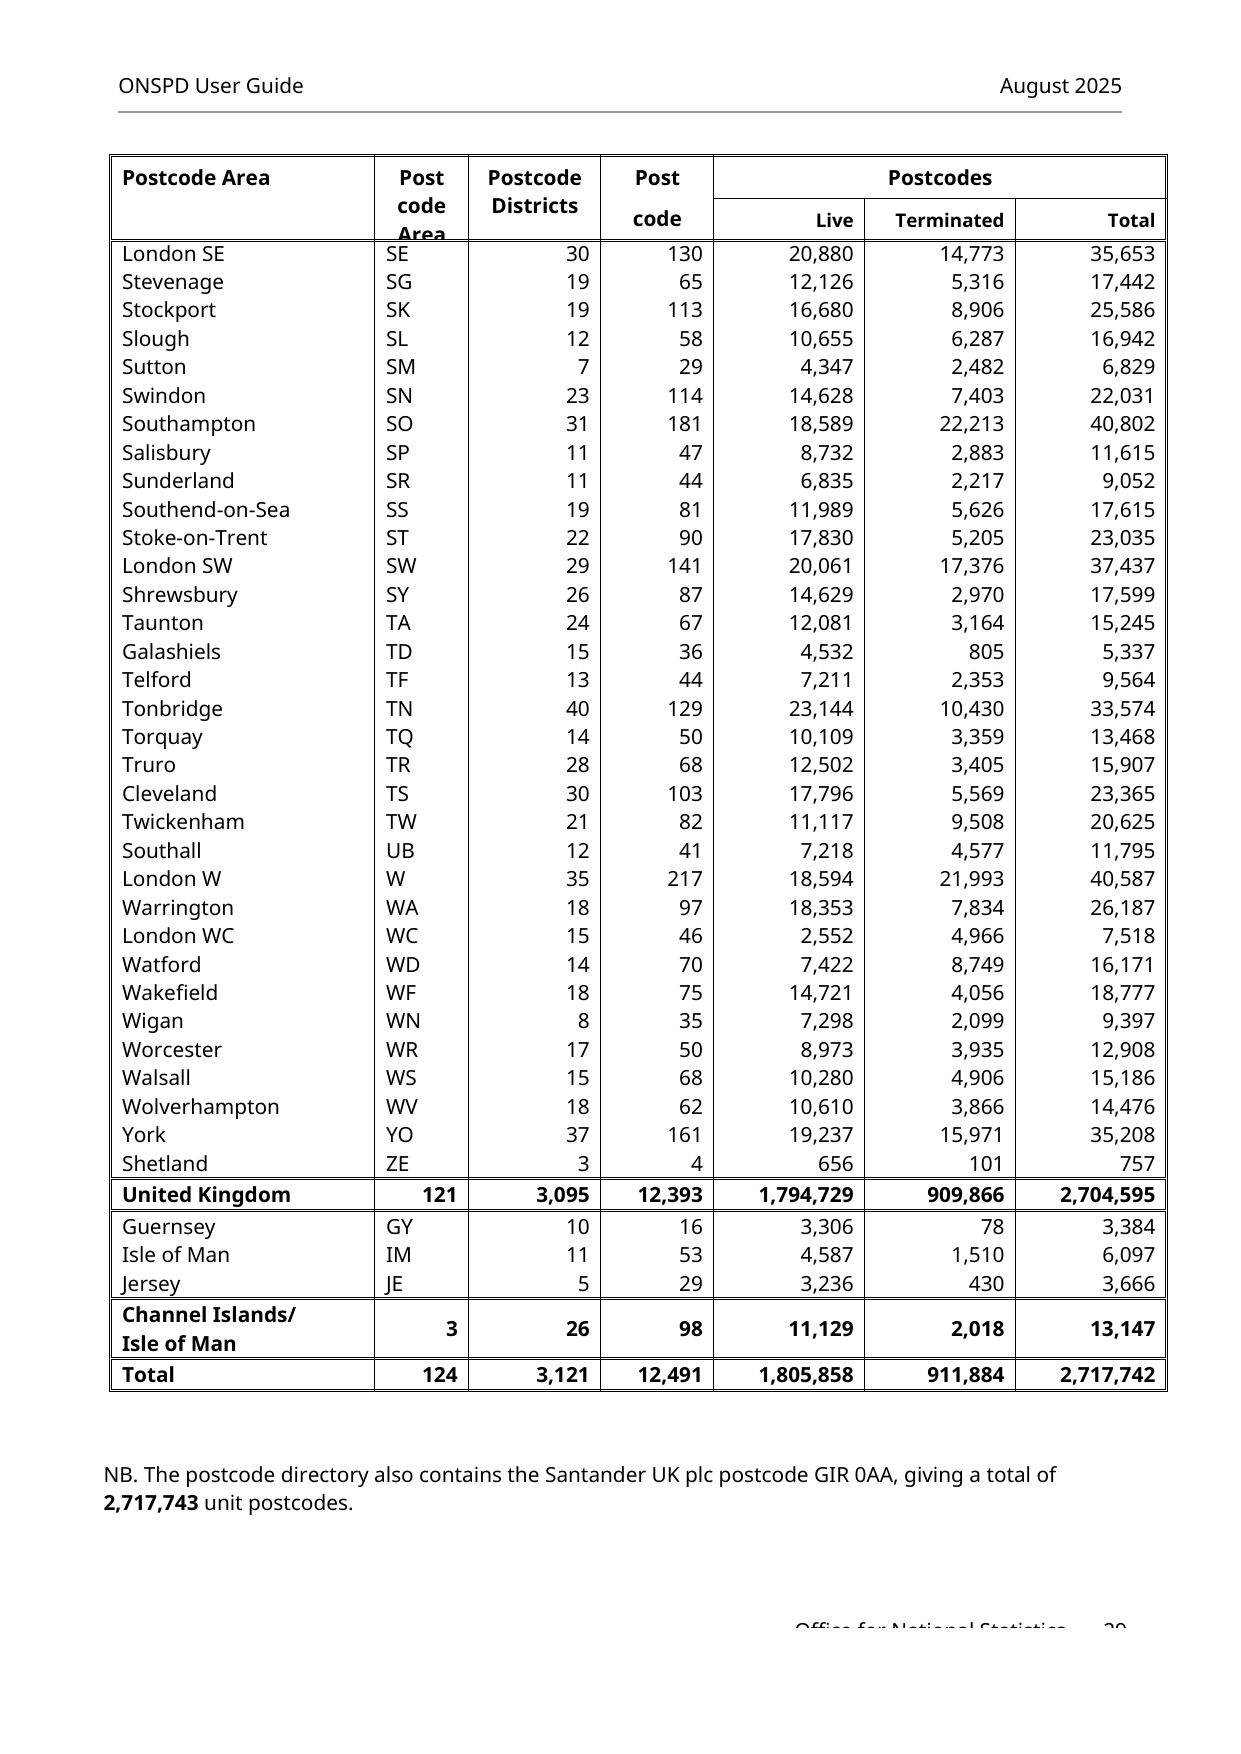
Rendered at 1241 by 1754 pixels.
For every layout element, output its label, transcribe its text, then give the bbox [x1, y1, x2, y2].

table_cell 10,109 [714, 722, 864, 751]
table_cell WF [375, 978, 468, 1007]
table_cell 911,884 [865, 1360, 1015, 1389]
table_cell 3 [375, 1300, 468, 1357]
table_cell 18,589 [714, 409, 864, 438]
table_cell Cleveland [112, 779, 374, 807]
table_header Post code Sectors [601, 157, 713, 239]
table_header Post code Area Code [375, 157, 468, 239]
table_cell Wolverhampton [112, 1092, 374, 1120]
table_cell 15 [469, 637, 600, 665]
table_cell 12 [469, 836, 600, 864]
table_cell 17,376 [865, 552, 1015, 580]
table_cell 37 [469, 1120, 600, 1149]
table_cell 19,237 [714, 1120, 864, 1149]
table_cell 13,147 [1016, 1300, 1165, 1357]
table_cell 130 [601, 242, 713, 267]
table_cell 40,802 [1016, 409, 1165, 438]
table_cell 19 [469, 296, 600, 324]
table_cell 46 [601, 921, 713, 950]
text NB. The postcode directory also contains the Santander UK plc postcode GIR 0AA, giving a total of 2,717,743 unit postcodes. [103, 1460, 1122, 1517]
table_cell 50 [601, 722, 713, 751]
table_cell 7 [469, 353, 600, 381]
table_cell 7,403 [865, 381, 1015, 409]
table_cell 124 [375, 1360, 468, 1389]
table_cell SN [375, 381, 468, 409]
table_cell 430 [865, 1269, 1015, 1297]
table_cell 3 [469, 1149, 600, 1177]
table_cell TS [375, 779, 468, 807]
table_cell 10,280 [714, 1064, 864, 1092]
table_cell 8,973 [714, 1035, 864, 1063]
table_cell 35 [601, 1007, 713, 1035]
table_cell 82 [601, 808, 713, 836]
table_cell Guernsey [112, 1212, 374, 1240]
table_cell TA [375, 609, 468, 637]
table_cell 10,610 [714, 1092, 864, 1120]
table_cell 18 [469, 978, 600, 1007]
table_cell 15 [469, 921, 600, 950]
table_cell 181 [601, 409, 713, 438]
table_cell 6,835 [714, 466, 864, 495]
table_cell 16,942 [1016, 324, 1165, 352]
table_cell 14,628 [714, 381, 864, 409]
table_cell 28 [469, 751, 600, 779]
table_cell Watford [112, 950, 374, 978]
table_cell Southampton [112, 409, 374, 438]
table_cell 29 [601, 1269, 713, 1297]
table_cell 656 [714, 1149, 864, 1177]
table_cell 68 [601, 751, 713, 779]
table_cell 1,805,858 [714, 1360, 864, 1389]
table_cell Worcester [112, 1035, 374, 1063]
table_cell TD [375, 637, 468, 665]
table_cell York [112, 1120, 374, 1149]
table_cell 7,834 [865, 893, 1015, 921]
table_cell 8,732 [714, 438, 864, 466]
table_cell 58 [601, 324, 713, 352]
table_cell 15,907 [1016, 751, 1165, 779]
table_cell 2,099 [865, 1007, 1015, 1035]
table_cell 2,883 [865, 438, 1015, 466]
table_cell 5,569 [865, 779, 1015, 807]
table_cell 141 [601, 552, 713, 580]
table_cell 17,615 [1016, 495, 1165, 523]
table_cell SO [375, 409, 468, 438]
table_cell IM [375, 1240, 468, 1269]
table_cell SE [375, 242, 468, 267]
table_cell 217 [601, 864, 713, 893]
table_cell 15,186 [1016, 1064, 1165, 1092]
table_cell 40,587 [1016, 864, 1165, 893]
table_cell Slough [112, 324, 374, 352]
table_cell 3,866 [865, 1092, 1015, 1120]
table_cell Stoke-on-Trent [112, 523, 374, 552]
table_cell Stockport [112, 296, 374, 324]
table_cell 26 [469, 580, 600, 608]
table_cell 12,393 [601, 1180, 713, 1209]
table_cell Total [112, 1360, 374, 1389]
table_cell 16,171 [1016, 950, 1165, 978]
table_cell Channel Islands/ Isle of Man [112, 1300, 374, 1357]
table_header Postcode Area [112, 157, 374, 239]
table_cell 23,035 [1016, 523, 1165, 552]
table_cell 2,717,742 [1016, 1360, 1165, 1389]
table_cell WR [375, 1035, 468, 1063]
table_cell 3,384 [1016, 1212, 1165, 1240]
table_cell SK [375, 296, 468, 324]
table_cell 33,574 [1016, 694, 1165, 722]
table_cell 87 [601, 580, 713, 608]
table_cell 18 [469, 893, 600, 921]
table_cell 8 [469, 1007, 600, 1035]
table_cell 8,749 [865, 950, 1015, 978]
table_cell 15 [469, 1064, 600, 1092]
table_cell Shrewsbury [112, 580, 374, 608]
table_cell 3,935 [865, 1035, 1015, 1063]
table_cell 6,097 [1016, 1240, 1165, 1269]
table_cell 114 [601, 381, 713, 409]
table_cell SG [375, 267, 468, 296]
table_cell 21 [469, 808, 600, 836]
table_cell Southend-on-Sea [112, 495, 374, 523]
table_cell 70 [601, 950, 713, 978]
table_cell 47 [601, 438, 713, 466]
table_cell 4,906 [865, 1064, 1015, 1092]
table_cell Torquay [112, 722, 374, 751]
table_cell 1,794,729 [714, 1180, 864, 1209]
table_cell 20,061 [714, 552, 864, 580]
table_cell Wakefield [112, 978, 374, 1007]
table_cell 29 [601, 353, 713, 381]
table_cell 4,532 [714, 637, 864, 665]
table_cell 5,337 [1016, 637, 1165, 665]
table_cell 4,966 [865, 921, 1015, 950]
table_cell 129 [601, 694, 713, 722]
table_cell 65 [601, 267, 713, 296]
table_cell 17,830 [714, 523, 864, 552]
table_cell 10,655 [714, 324, 864, 352]
table_cell 3,095 [469, 1180, 600, 1209]
table_cell 23,365 [1016, 779, 1165, 807]
table_cell 53 [601, 1240, 713, 1269]
table_cell YO [375, 1120, 468, 1149]
table_cell 757 [1016, 1149, 1165, 1177]
table_cell 9,508 [865, 808, 1015, 836]
table_cell ZE [375, 1149, 468, 1177]
table_cell 5 [469, 1269, 600, 1297]
table_cell 14,476 [1016, 1092, 1165, 1120]
table_cell 5,205 [865, 523, 1015, 552]
table_cell 35 [469, 864, 600, 893]
table_cell 20,880 [714, 242, 864, 267]
table_cell United Kingdom [112, 1180, 374, 1209]
table_cell 9,052 [1016, 466, 1165, 495]
table_cell 68 [601, 1064, 713, 1092]
table_cell Salisbury [112, 438, 374, 466]
table_cell 19 [469, 495, 600, 523]
table_cell 15,971 [865, 1120, 1015, 1149]
table_cell 26 [469, 1300, 600, 1357]
table_cell 4,577 [865, 836, 1015, 864]
table_cell 10 [469, 1212, 600, 1240]
table_cell Swindon [112, 381, 374, 409]
table_cell 4,347 [714, 353, 864, 381]
table_cell WA [375, 893, 468, 921]
table_cell 14 [469, 722, 600, 751]
table_cell WS [375, 1064, 468, 1092]
table_cell 13 [469, 665, 600, 694]
table_cell 22,213 [865, 409, 1015, 438]
table_cell 23 [469, 381, 600, 409]
table_cell 14 [469, 950, 600, 978]
table_cell 12,126 [714, 267, 864, 296]
table_cell 11,129 [714, 1300, 864, 1357]
table_cell SL [375, 324, 468, 352]
table_cell 6,829 [1016, 353, 1165, 381]
table_cell 2,217 [865, 466, 1015, 495]
table_cell 3,236 [714, 1269, 864, 1297]
table_cell WV [375, 1092, 468, 1120]
table_cell 3,666 [1016, 1269, 1165, 1297]
table_cell 13,468 [1016, 722, 1165, 751]
table_cell 7,218 [714, 836, 864, 864]
table_cell 37,437 [1016, 552, 1165, 580]
table_cell WN [375, 1007, 468, 1035]
table_cell 30 [469, 779, 600, 807]
table_cell 8,906 [865, 296, 1015, 324]
table_cell 11 [469, 466, 600, 495]
table_cell 3,306 [714, 1212, 864, 1240]
table_header Postcodes [714, 157, 1165, 198]
table_cell Wigan [112, 1007, 374, 1035]
table_cell 5,316 [865, 267, 1015, 296]
table_cell Twickenham [112, 808, 374, 836]
table_cell WC [375, 921, 468, 950]
table_cell Jersey [112, 1269, 374, 1297]
table_cell 121 [375, 1180, 468, 1209]
table_cell 62 [601, 1092, 713, 1120]
table_cell 17,442 [1016, 267, 1165, 296]
table_cell 35,653 [1016, 242, 1165, 267]
table_cell 12,081 [714, 609, 864, 637]
table_cell 909,866 [865, 1180, 1015, 1209]
table_cell 44 [601, 466, 713, 495]
table_cell 78 [865, 1212, 1015, 1240]
table_cell 75 [601, 978, 713, 1007]
table_cell Total [1016, 199, 1165, 239]
table_cell 11 [469, 438, 600, 466]
table_cell W [375, 864, 468, 893]
table_cell 21,993 [865, 864, 1015, 893]
table_cell Isle of Man [112, 1240, 374, 1269]
table_cell 7,298 [714, 1007, 864, 1035]
table_cell SR [375, 466, 468, 495]
table_cell 3,359 [865, 722, 1015, 751]
table_cell 113 [601, 296, 713, 324]
table_cell 3,405 [865, 751, 1015, 779]
table_cell 11,615 [1016, 438, 1165, 466]
table_cell 103 [601, 779, 713, 807]
table_cell Sunderland [112, 466, 374, 495]
table_cell 67 [601, 609, 713, 637]
table_cell 3,121 [469, 1360, 600, 1389]
table_cell 2,482 [865, 353, 1015, 381]
table_cell JE [375, 1269, 468, 1297]
table_cell Galashiels [112, 637, 374, 665]
table_cell Live [714, 199, 864, 239]
table_cell 3,164 [865, 609, 1015, 637]
table_cell Telford [112, 665, 374, 694]
table_cell 97 [601, 893, 713, 921]
table_cell 7,422 [714, 950, 864, 978]
table_cell Tonbridge [112, 694, 374, 722]
table_cell TF [375, 665, 468, 694]
table_cell 12,502 [714, 751, 864, 779]
table_cell 50 [601, 1035, 713, 1063]
table_cell UB [375, 836, 468, 864]
table_cell 22 [469, 523, 600, 552]
table_cell 11,117 [714, 808, 864, 836]
table_cell TW [375, 808, 468, 836]
table_cell 20,625 [1016, 808, 1165, 836]
table_cell London WC [112, 921, 374, 950]
table_cell SS [375, 495, 468, 523]
table_cell WD [375, 950, 468, 978]
table_cell 36 [601, 637, 713, 665]
table_cell 40 [469, 694, 600, 722]
table_cell TQ [375, 722, 468, 751]
table_cell 5,626 [865, 495, 1015, 523]
table_cell 29 [469, 552, 600, 580]
table_cell 101 [865, 1149, 1015, 1177]
table_cell 16,680 [714, 296, 864, 324]
table_cell Taunton [112, 609, 374, 637]
table_cell 31 [469, 409, 600, 438]
table_cell ST [375, 523, 468, 552]
table_cell 30 [469, 242, 600, 267]
table_cell SW [375, 552, 468, 580]
table_cell 6,287 [865, 324, 1015, 352]
table_cell 98 [601, 1300, 713, 1357]
table_cell 81 [601, 495, 713, 523]
table_cell 15,245 [1016, 609, 1165, 637]
table_cell 41 [601, 836, 713, 864]
table_cell Southall [112, 836, 374, 864]
table_cell 11,795 [1016, 836, 1165, 864]
table_cell 44 [601, 665, 713, 694]
table_cell SY [375, 580, 468, 608]
table_cell 18,353 [714, 893, 864, 921]
table_cell 18,777 [1016, 978, 1165, 1007]
table_cell 26,187 [1016, 893, 1165, 921]
table_cell 14,629 [714, 580, 864, 608]
table_cell 12,491 [601, 1360, 713, 1389]
table_cell 11 [469, 1240, 600, 1269]
table_cell 18 [469, 1092, 600, 1120]
table_cell 14,721 [714, 978, 864, 1007]
table_cell 4,056 [865, 978, 1015, 1007]
table_cell 19 [469, 267, 600, 296]
table_cell Warrington [112, 893, 374, 921]
table_cell 23,144 [714, 694, 864, 722]
table_cell 4 [601, 1149, 713, 1177]
table_cell 22,031 [1016, 381, 1165, 409]
table_cell SM [375, 353, 468, 381]
table_cell 9,397 [1016, 1007, 1165, 1035]
table_cell 24 [469, 609, 600, 637]
table_cell Stevenage [112, 267, 374, 296]
table_cell 10,430 [865, 694, 1015, 722]
table_cell 2,353 [865, 665, 1015, 694]
table_cell 18,594 [714, 864, 864, 893]
table_cell SP [375, 438, 468, 466]
table_cell 12 [469, 324, 600, 352]
table_cell GY [375, 1212, 468, 1240]
table_cell London SW [112, 552, 374, 580]
table_cell TN [375, 694, 468, 722]
table_cell Terminated [865, 199, 1015, 239]
table_cell 7,518 [1016, 921, 1165, 950]
table_cell 12,908 [1016, 1035, 1165, 1063]
table_cell Sutton [112, 353, 374, 381]
table_cell 9,564 [1016, 665, 1165, 694]
table_cell 2,018 [865, 1300, 1015, 1357]
table_cell 805 [865, 637, 1015, 665]
table_cell Shetland [112, 1149, 374, 1177]
table_cell 11,989 [714, 495, 864, 523]
table_cell London W [112, 864, 374, 893]
table_cell 4,587 [714, 1240, 864, 1269]
table_cell 17,599 [1016, 580, 1165, 608]
table_cell 2,552 [714, 921, 864, 950]
table_cell 16 [601, 1212, 713, 1240]
table_cell 14,773 [865, 242, 1015, 267]
table_cell 17,796 [714, 779, 864, 807]
table_cell 1,510 [865, 1240, 1015, 1269]
table_cell Truro [112, 751, 374, 779]
table_cell Walsall [112, 1064, 374, 1092]
table_cell 2,970 [865, 580, 1015, 608]
table_header Postcode Districts [469, 157, 600, 239]
table_cell 161 [601, 1120, 713, 1149]
table_cell London SE [112, 242, 374, 267]
table_cell 35,208 [1016, 1120, 1165, 1149]
table_cell 7,211 [714, 665, 864, 694]
table_cell 90 [601, 523, 713, 552]
table_cell 2,704,595 [1016, 1180, 1165, 1209]
table_cell 17 [469, 1035, 600, 1063]
table_cell TR [375, 751, 468, 779]
table_cell 25,586 [1016, 296, 1165, 324]
